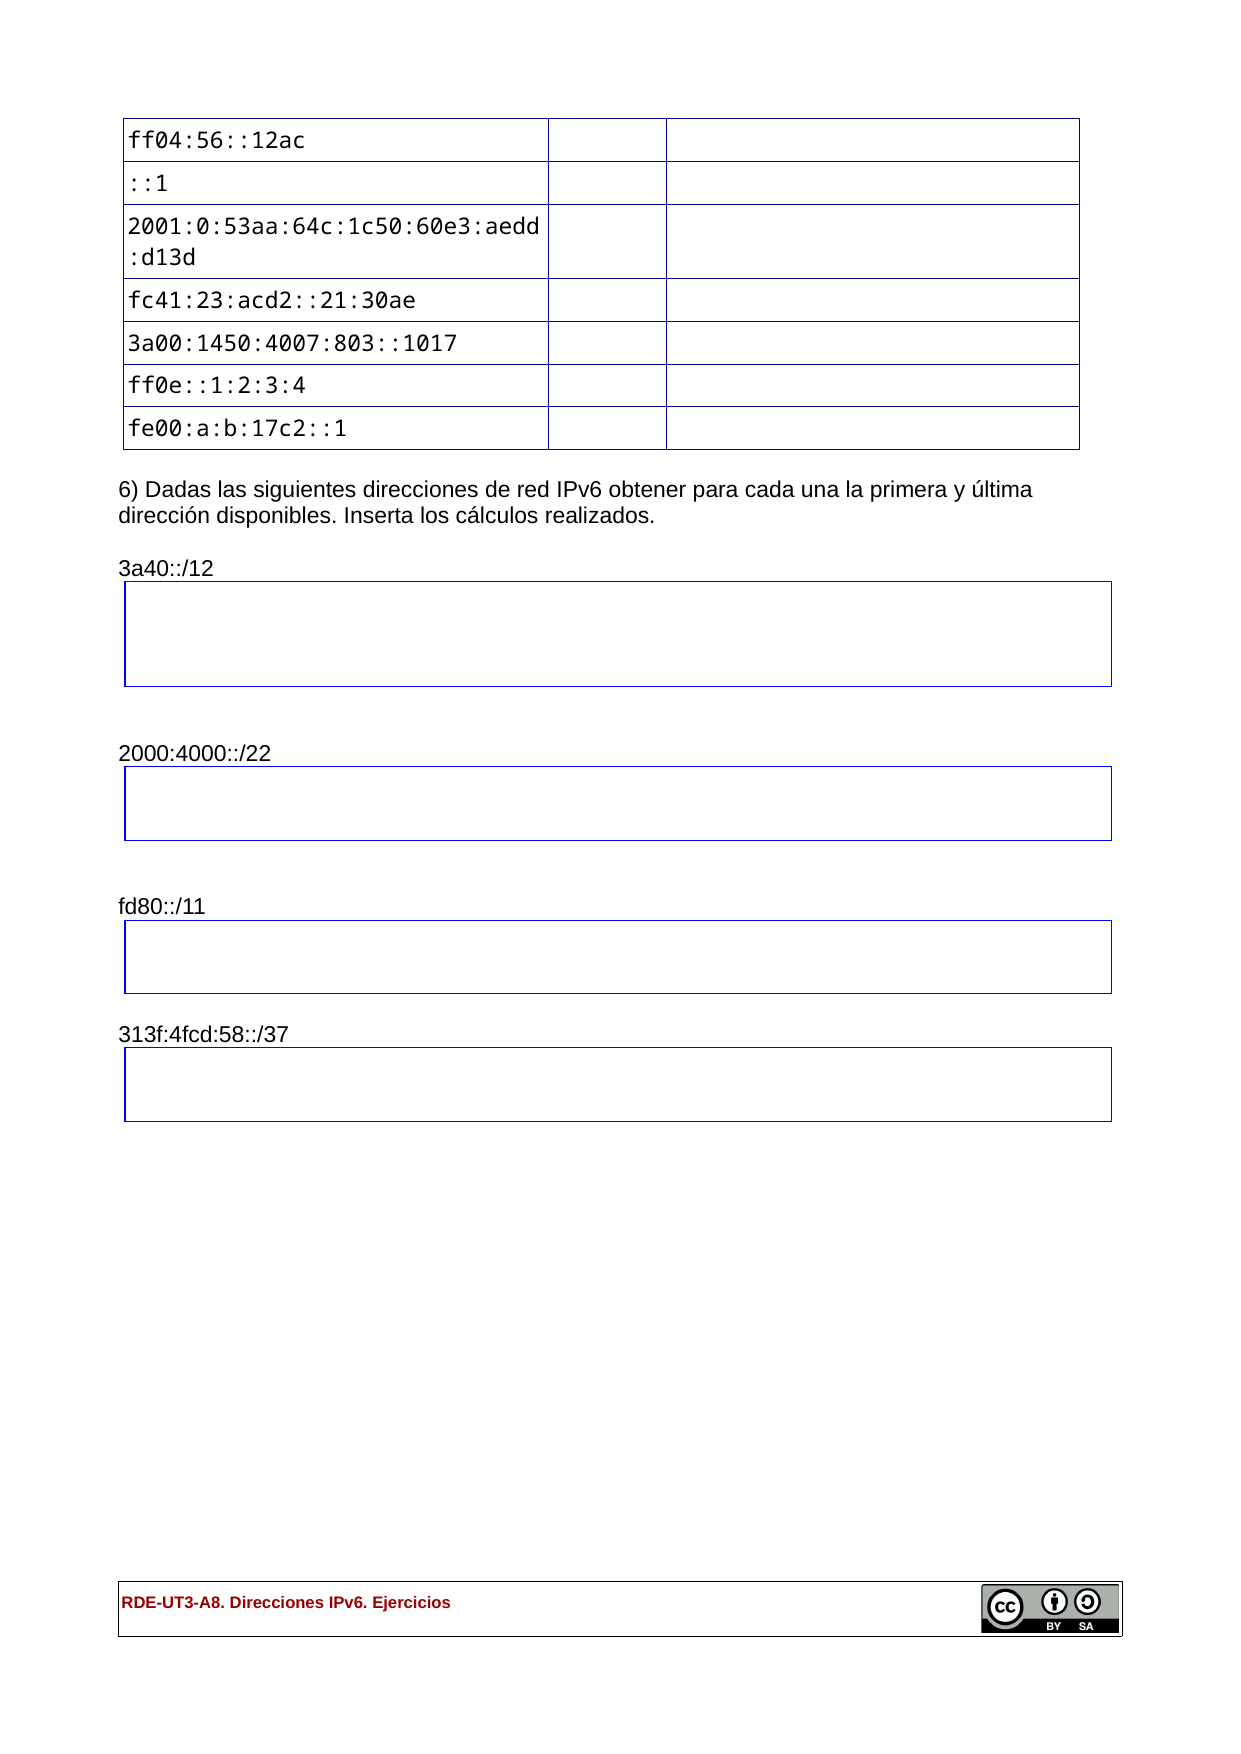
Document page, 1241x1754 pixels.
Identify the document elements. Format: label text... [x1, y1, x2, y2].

table_cell [549, 205, 666, 278]
text 313f:4fcd:58::/37 [118, 1021, 1122, 1047]
table_cell [667, 205, 1079, 278]
table_cell [549, 322, 666, 363]
picture [981, 1584, 1119, 1633]
table_cell [549, 119, 666, 161]
table_cell [667, 365, 1079, 406]
table_header [126, 921, 1111, 993]
table_cell [667, 119, 1079, 161]
table_cell [667, 407, 1079, 449]
table_cell fe00:a:b:17c2::1 [124, 407, 548, 449]
text 3a40::/12 [118, 554, 1122, 581]
text 2000:4000::/22 [118, 739, 1122, 766]
table_cell ff0e::1:2:3:4 [124, 365, 548, 406]
table_cell fc41:23:acd2::21:30ae [124, 279, 548, 321]
table_cell 2001:0:53aa:64c:1c50:60e3:aedd:d13d [124, 205, 548, 278]
table_header [126, 767, 1111, 839]
table_cell [667, 279, 1079, 321]
table_cell ::1 [124, 162, 548, 204]
table_cell [667, 322, 1079, 363]
table_header [126, 582, 1111, 686]
text fd80::/11 [118, 893, 1122, 920]
table_cell 3a00:1450:4007:803::1017 [124, 322, 548, 363]
table_cell [667, 162, 1079, 204]
text 6) Dadas las siguientes direcciones de red IPv6 obtener para cada una la primera y última dirección disponibles. Inserta los cálculos realizados. [118, 476, 1122, 528]
table_cell [549, 279, 666, 321]
table_cell [549, 365, 666, 406]
table_cell [549, 407, 666, 449]
table_cell [549, 162, 666, 204]
table_header [126, 1048, 1111, 1121]
table_cell ff04:56::12ac [124, 119, 548, 161]
